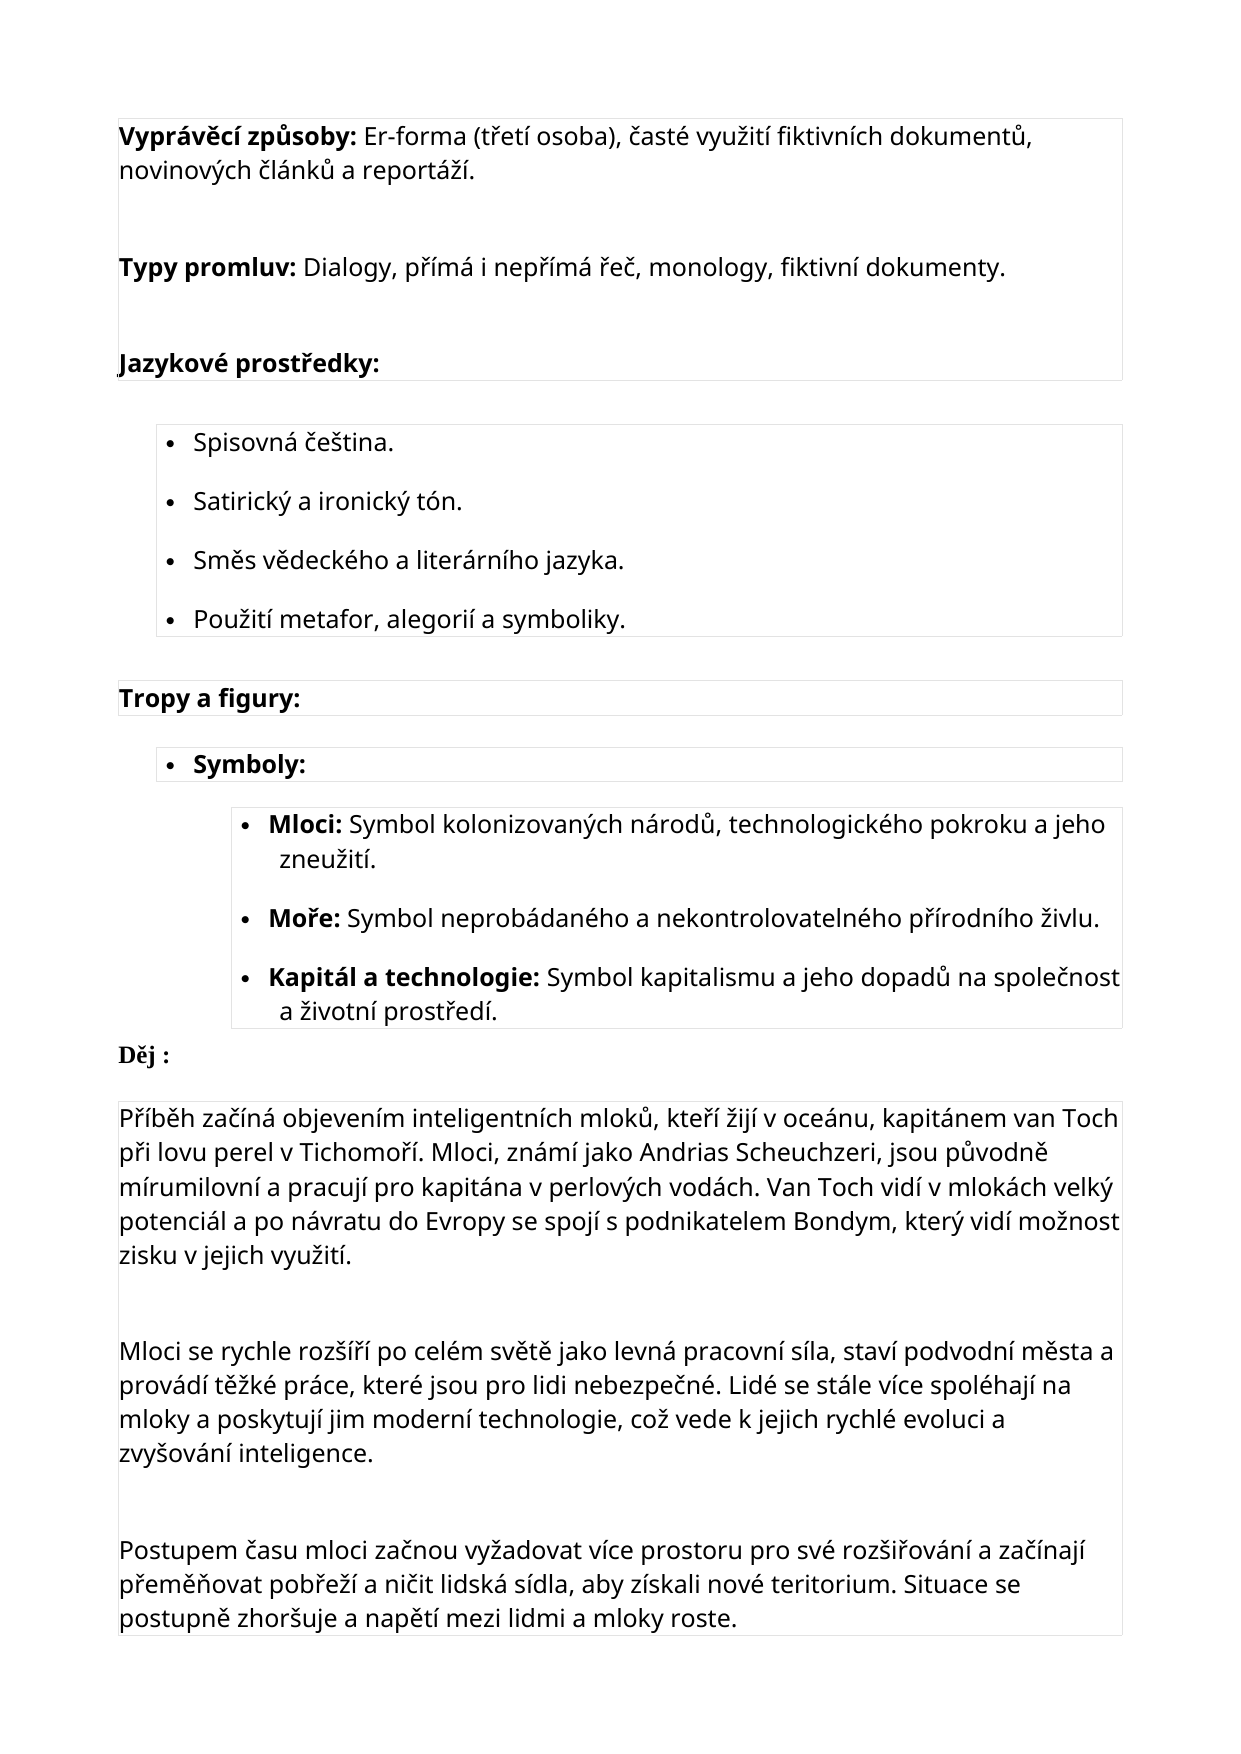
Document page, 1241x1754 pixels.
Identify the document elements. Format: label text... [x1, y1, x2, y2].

text Příběh začíná objevením inteligentních mloků, kteří žijí v oceánu, kapitánem van Toch při lovu perel v Tichomoří. Mloci, známí jako Andrias Scheuchzeri, jsou původně mírumilovní a pracují pro kapitána v perlových vodách. Van Toch vidí v mlokách velký potenciál a po návratu do Evropy se spojí s podnikatelem Bondym, který vidí možnost zisku v jejich využití. [119, 1102, 1122, 1271]
text Vyprávěcí způsoby: Er-forma (třetí osoba), časté využití fiktivních dokumentů, novinových článků a reportáží. [119, 119, 1122, 187]
list Spisovná čeština. [157, 425, 1122, 459]
text Typy promluv: Dialogy, přímá i nepřímá řeč, monology, fiktivní dokumenty. [119, 249, 1122, 283]
list Směs vědeckého a literárního jazyka. [157, 542, 1122, 577]
list Moře: Symbol neprobádaného a nekontrolovatelného přírodního živlu. [232, 900, 1122, 934]
list Mloci: Symbol kolonizovaných národů, technologického pokroku a jeho zneužití. [232, 808, 1122, 875]
list Kapitál a technologie: Symbol kapitalismu a jeho dopadů na společnost a životní prostředí. [232, 959, 1122, 1028]
list Použití metafor, alegorií a symboliky. [157, 601, 1122, 636]
text Postupem času mloci začnou vyžadovat více prostoru pro své rozšiřování a začínají přeměňovat pobřeží a ničit lidská sídla, aby získali nové teritorium. Situace se postupně zhoršuje a napětí mezi lidmi a mloky roste. [119, 1532, 1122, 1635]
list Satirický a ironický tón. [157, 483, 1122, 518]
list Symboly: [157, 748, 1122, 781]
text Mloci se rychle rozšíří po celém světě jako levná pracovní síla, staví podvodní města a provádí těžké práce, které jsou pro lidi nebezpečné. Lidé se stále více spoléhají na mloky a poskytují jim moderní technologie, což vede k jejich rychlé evoluci a zvyšování inteligence. [119, 1333, 1122, 1470]
text Tropy a figury: [119, 681, 1122, 715]
text Jazykové prostředky: [119, 345, 1122, 380]
text Děj : [118, 1041, 1122, 1069]
